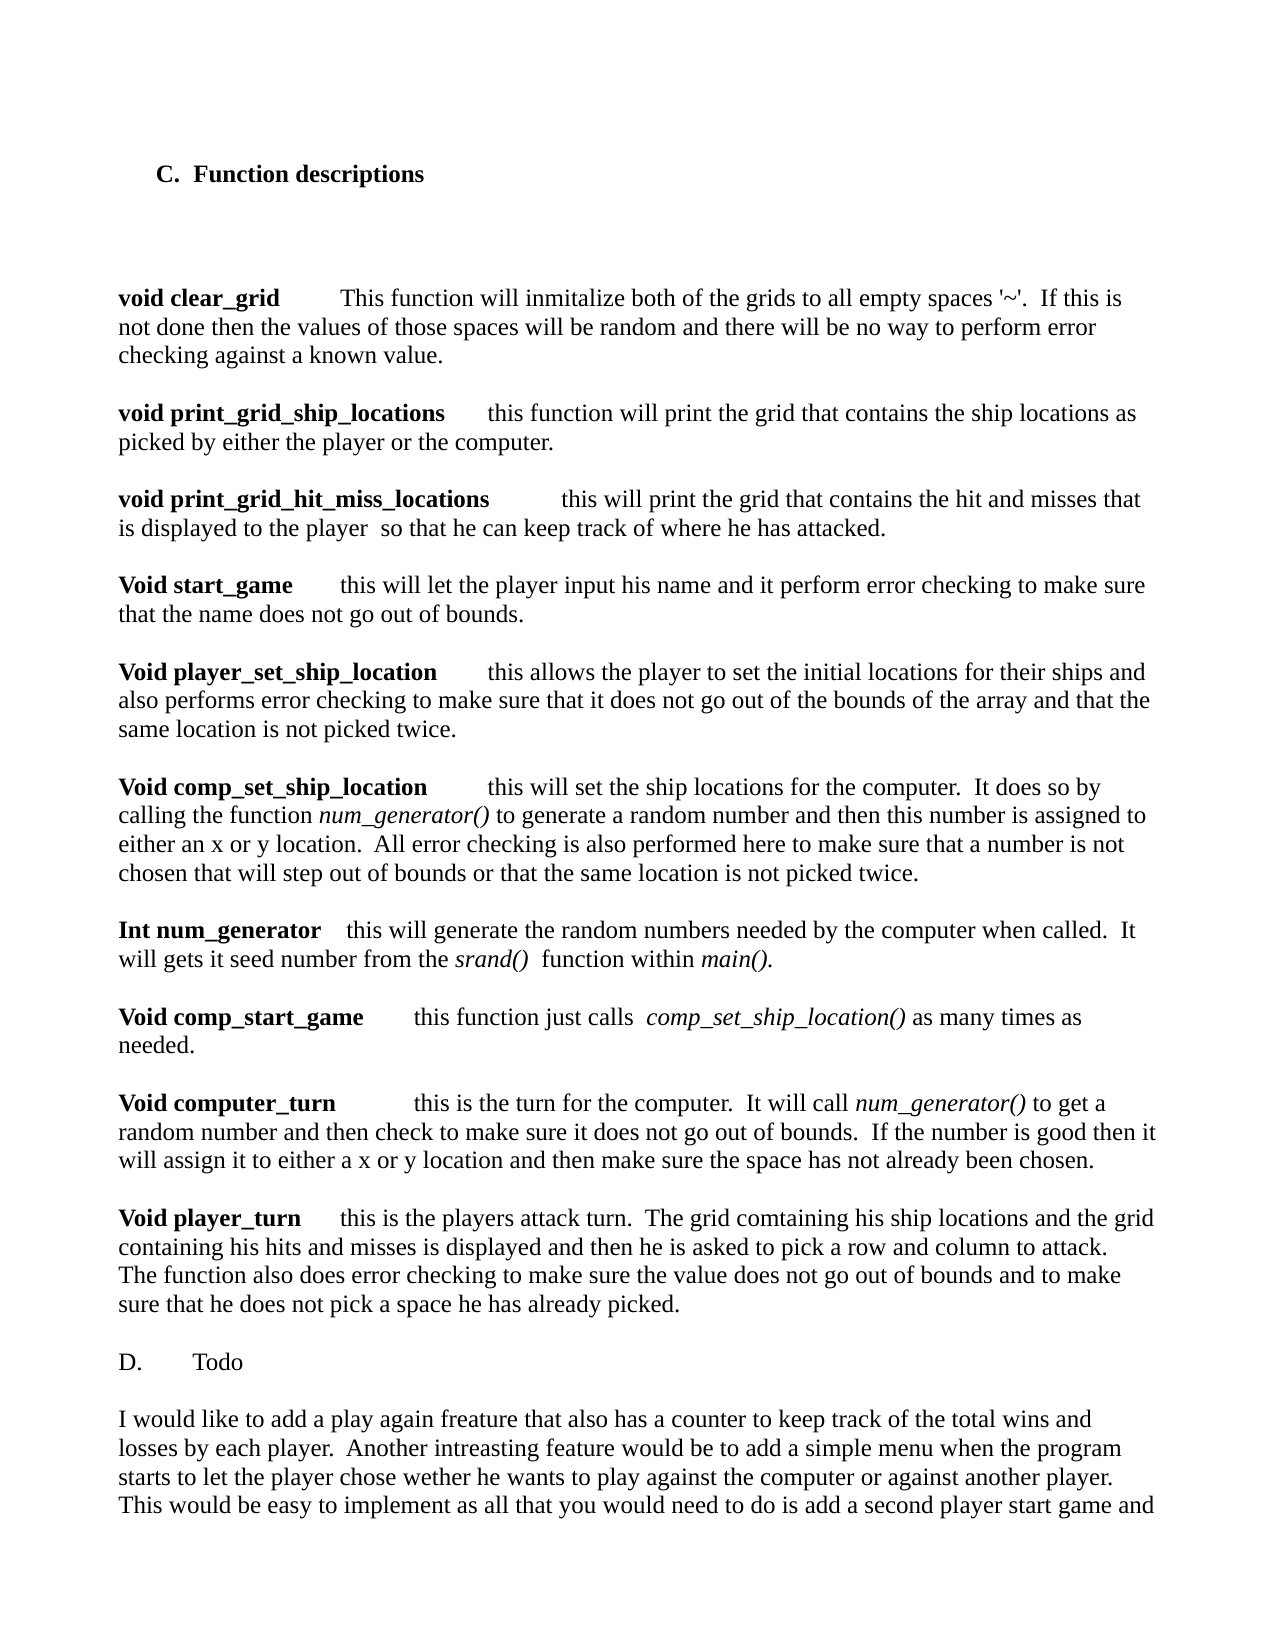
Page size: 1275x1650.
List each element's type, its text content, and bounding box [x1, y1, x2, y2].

text I would like to add a play again freature that also has a counter to keep track of the total wins and losses by each player. Another intreasting feature would be to add a simple menu when the program starts to let the player chose wether he wants to play against the computer or against another player. This would be easy to implement as all that you would need to do is add a second player start game and [118, 1404, 1157, 1519]
text void print_grid_hit_miss_locations this will print the grid that contains the hit and misses that is displayed to the player so that he can keep track of where he has attacked. [118, 484, 1157, 542]
text Void comp_start_game this function just calls comp_set_ship_location() as many times as needed. [118, 1002, 1157, 1059]
text void clear_grid This function will inmitalize both of the grids to all empty spaces '~'. If this is not done then the values of those spaces will be random and there will be no way to perform error checking against a known value. [118, 283, 1157, 369]
list Function descriptions [156, 159, 1157, 188]
text Void player_turn this is the players attack turn. The grid comtaining his ship locations and the grid containing his hits and misses is displayed and then he is asked to pick a row and column to attack. The function also does error checking to make sure the value does not go out of bounds and to make sure that he does not pick a space he has already picked. [118, 1203, 1157, 1318]
text Void comp_set_ship_location this will set the ship locations for the computer. It does so by calling the function num_generator() to generate a random number and then this number is assigned to either an x or y location. All error checking is also performed here to make sure that a number is not chosen that will step out of bounds or that the same location is not picked twice. [118, 772, 1157, 887]
text void print_grid_ship_locations this function will print the grid that contains the ship locations as picked by either the player or the computer. [118, 398, 1157, 456]
text Void start_game this will let the player input his name and it perform error checking to make sure that the name does not go out of bounds. [118, 571, 1157, 628]
text Void computer_turn this is the turn for the computer. It will call num_generator() to get a random number and then check to make sure it does not go out of bounds. If the number is good then it will assign it to either a x or y location and then make sure the space has not already been chosen. [118, 1088, 1157, 1174]
text Void player_set_ship_location this allows the player to set the initial locations for their ships and also performs error checking to make sure that it does not go out of the bounds of the array and that the same location is not picked twice. [118, 657, 1157, 743]
text Int num_generator this will generate the random numbers needed by the computer when called. It will gets it seed number from the srand() function within main(). [118, 916, 1157, 973]
text D. Todo [118, 1347, 1157, 1376]
